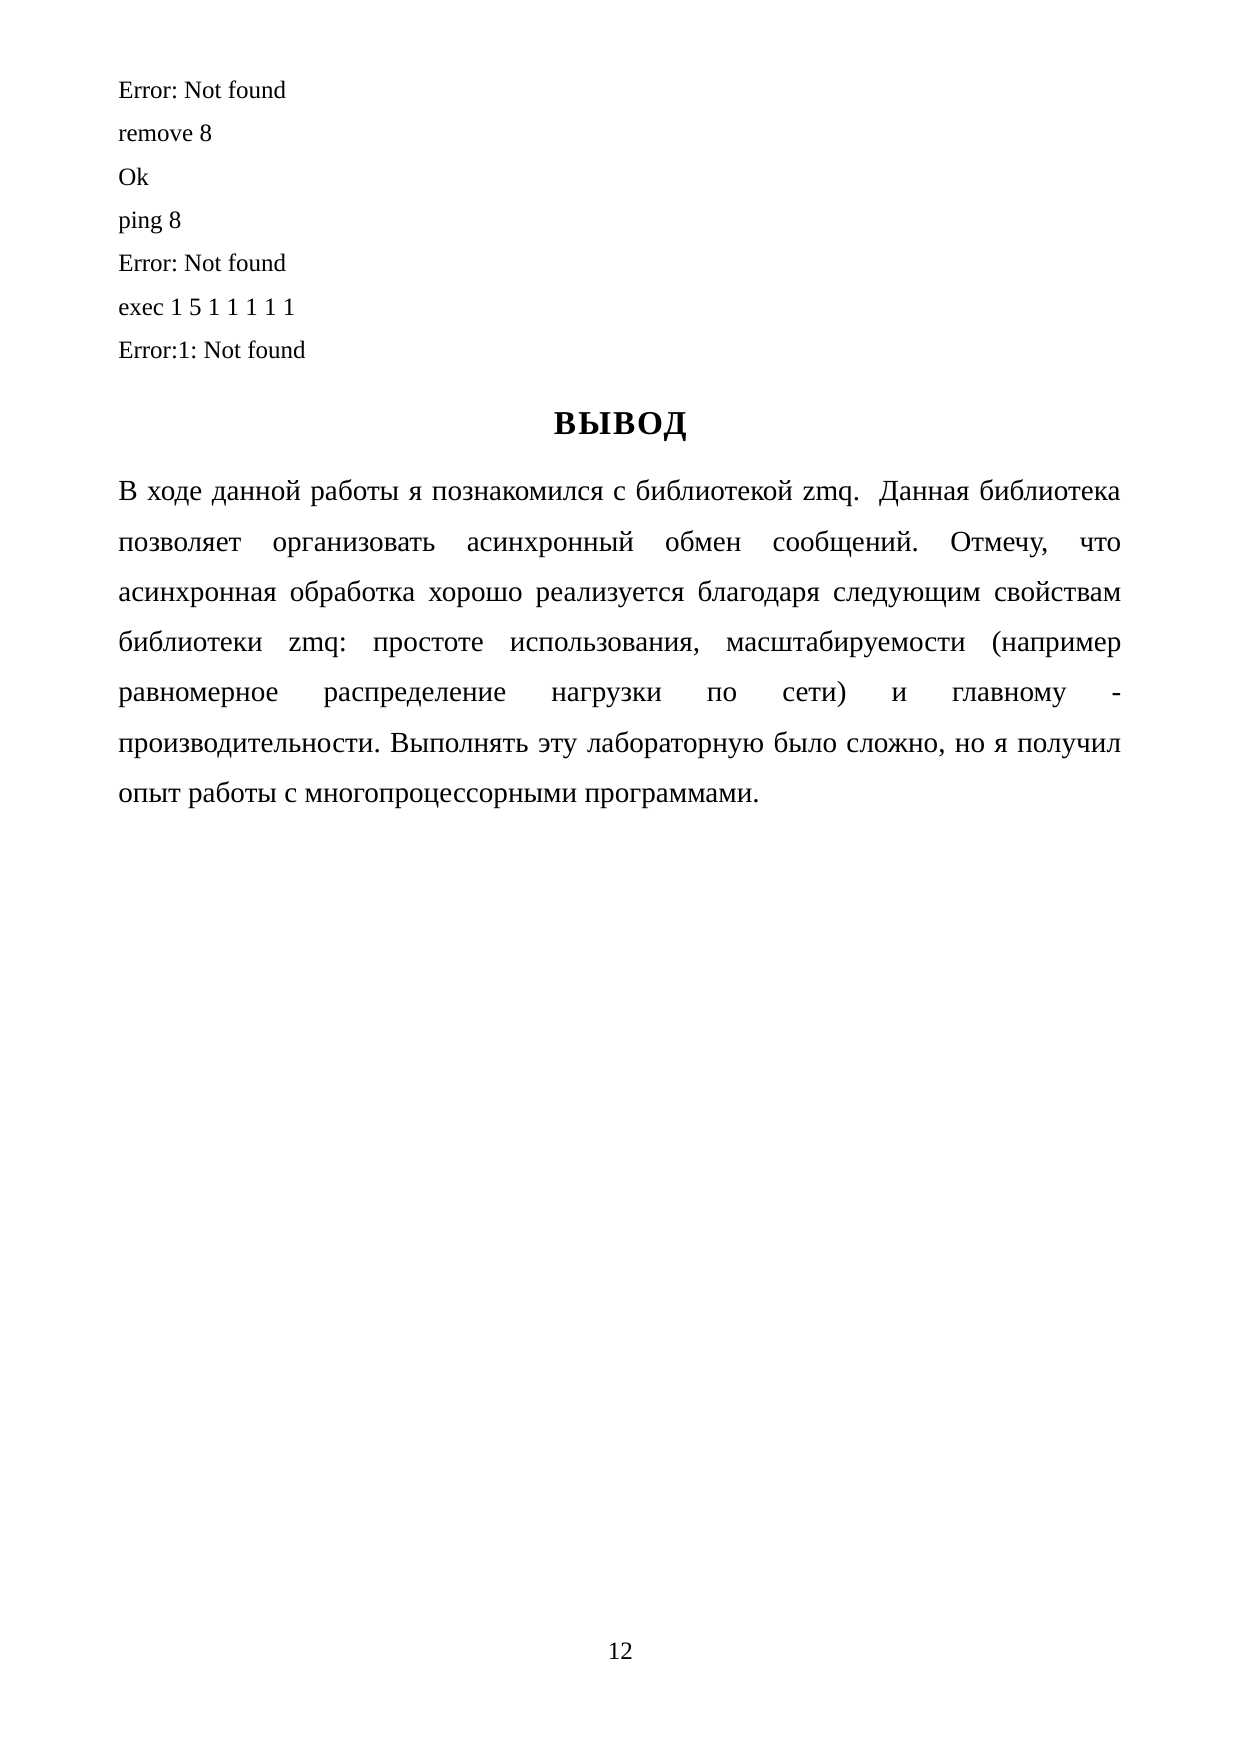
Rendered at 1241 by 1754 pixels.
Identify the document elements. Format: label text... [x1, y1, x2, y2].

text ping 8 [118, 205, 1122, 234]
text Ok [118, 162, 1122, 190]
text Error: Not found [118, 75, 1122, 104]
text Error:1: Not found [118, 335, 1122, 364]
text exec 1 5 1 1 1 1 1 [118, 292, 1122, 320]
subtitle Вывод [118, 403, 1122, 442]
text remove 8 [118, 118, 1122, 147]
text Error: Not found [118, 248, 1122, 277]
text В ходе данной работы я познакомился с библиотекой zmq. Данная библиотека позволяет организовать асинхронный обмен сообщений. Отмечу, что асинхронная обработка хорошо реализуется благодаря следующим свойствам библиотеки zmq: простоте использования, масштабируемости (например равномерное распределение нагрузки по сети) и главному - производительности. Выполнять эту лабораторную было сложно, но я получил опыт работы с многопроцессорными программами. [118, 473, 1122, 809]
